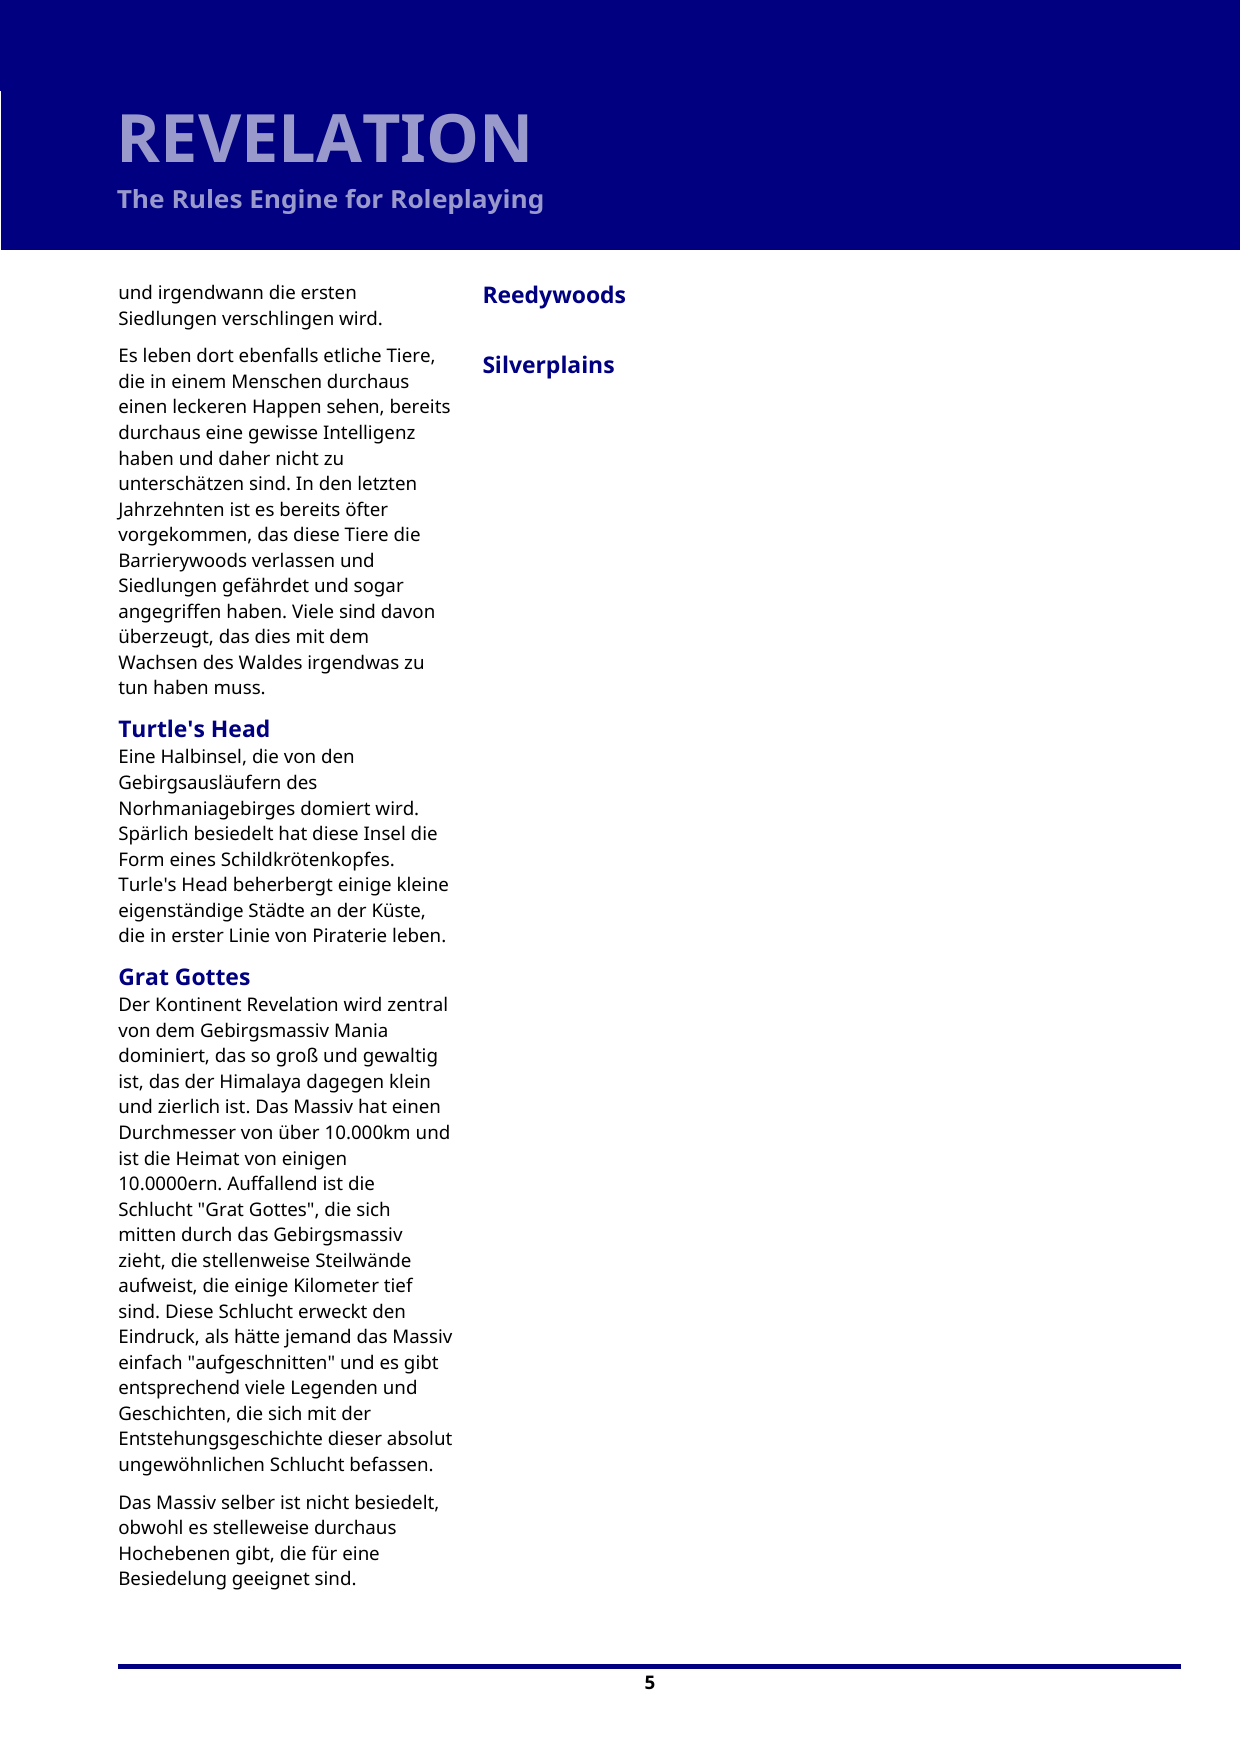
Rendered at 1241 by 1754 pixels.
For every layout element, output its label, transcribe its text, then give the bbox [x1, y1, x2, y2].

text und irgendwann die ersten Siedlungen verschlingen wird. [118, 279, 453, 330]
subtitle Reedywoods [482, 279, 817, 311]
subtitle Grat Gottes [118, 961, 453, 992]
subtitle Turtle's Head [118, 713, 453, 744]
text Es leben dort ebenfalls etliche Tiere, die in einem Menschen durchaus einen leckeren Happen sehen, bereits durchaus eine gewisse Intelligenz haben und daher nicht zu unterschätzen sind. In den letzten Jahrzehnten ist es bereits öfter vorgekommen, das diese Tiere die Barrierywoods verlassen und Siedlungen gefährdet und sogar angegriffen haben. Viele sind davon überzeugt, das dies mit dem Wachsen des Waldes irgendwas zu tun haben muss. [118, 343, 453, 700]
text Der Kontinent Revelation wird zentral von dem Gebirgsmassiv Mania dominiert, das so groß und gewaltig ist, das der Himalaya dagegen klein und zierlich ist. Das Massiv hat einen Durchmesser von über 10.000km und ist die Heimat von einigen 10.0000ern. Auffallend ist die Schlucht "Grat Gottes", die sich mitten durch das Gebirgsmassiv zieht, die stellenweise Steilwände aufweist, die einige Kilometer tief sind. Diese Schlucht erweckt den Eindruck, als hätte jemand das Massiv einfach "aufgeschnitten" und es gibt entsprechend viele Legenden und Geschichten, die sich mit der Entstehungsgeschichte dieser absolut ungewöhnlichen Schlucht befassen. [118, 992, 453, 1477]
subtitle Silverplains [482, 348, 817, 380]
text Das Massiv selber ist nicht besiedelt, obwohl es stelleweise durchaus Hochebenen gibt, die für eine Besiedelung geeignet sind. [118, 1489, 453, 1591]
text Eine Halbinsel, die von den Gebirgsausläufern des Norhmaniagebirges domiert wird. Spärlich besiedelt hat diese Insel die Form eines Schildkrötenkopfes. Turle's Head beherbergt einige kleine eigenständige Städte an der Küste, die in erster Linie von Piraterie leben. [118, 744, 453, 948]
